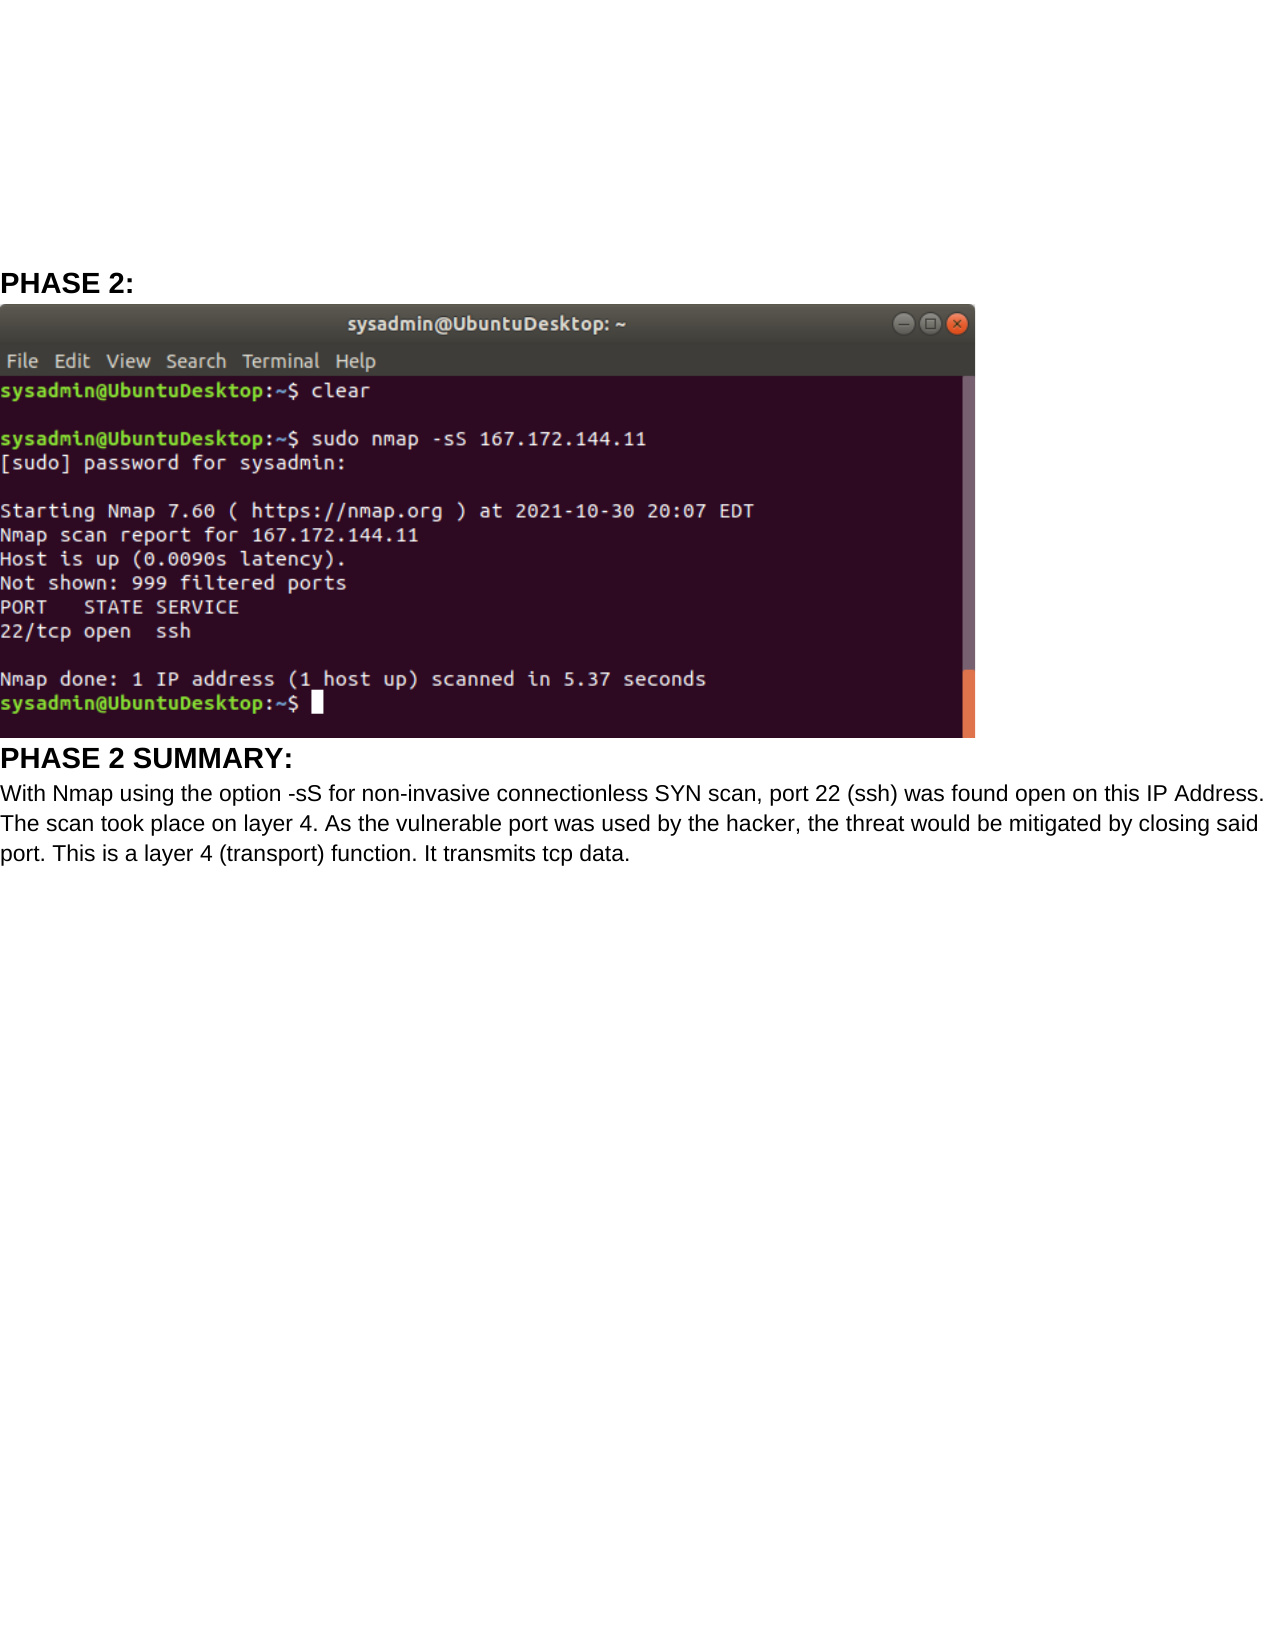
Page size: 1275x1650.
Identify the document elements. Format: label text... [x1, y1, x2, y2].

picture [0, 304, 976, 738]
text With Nmap using the option -sS for non-invasive connectionless SYN scan, port 22 (ssh) was found open on this IP Address. The scan took place on layer 4. As the vulnerable port was used by the hacker, the threat would be mitigated by closing said port. This is a layer 4 (transport) function. It transmits tcp data. [0, 780, 1275, 867]
text PHASE 2 SUMMARY: [0, 741, 1275, 775]
text PHASE 2: [0, 266, 1275, 299]
